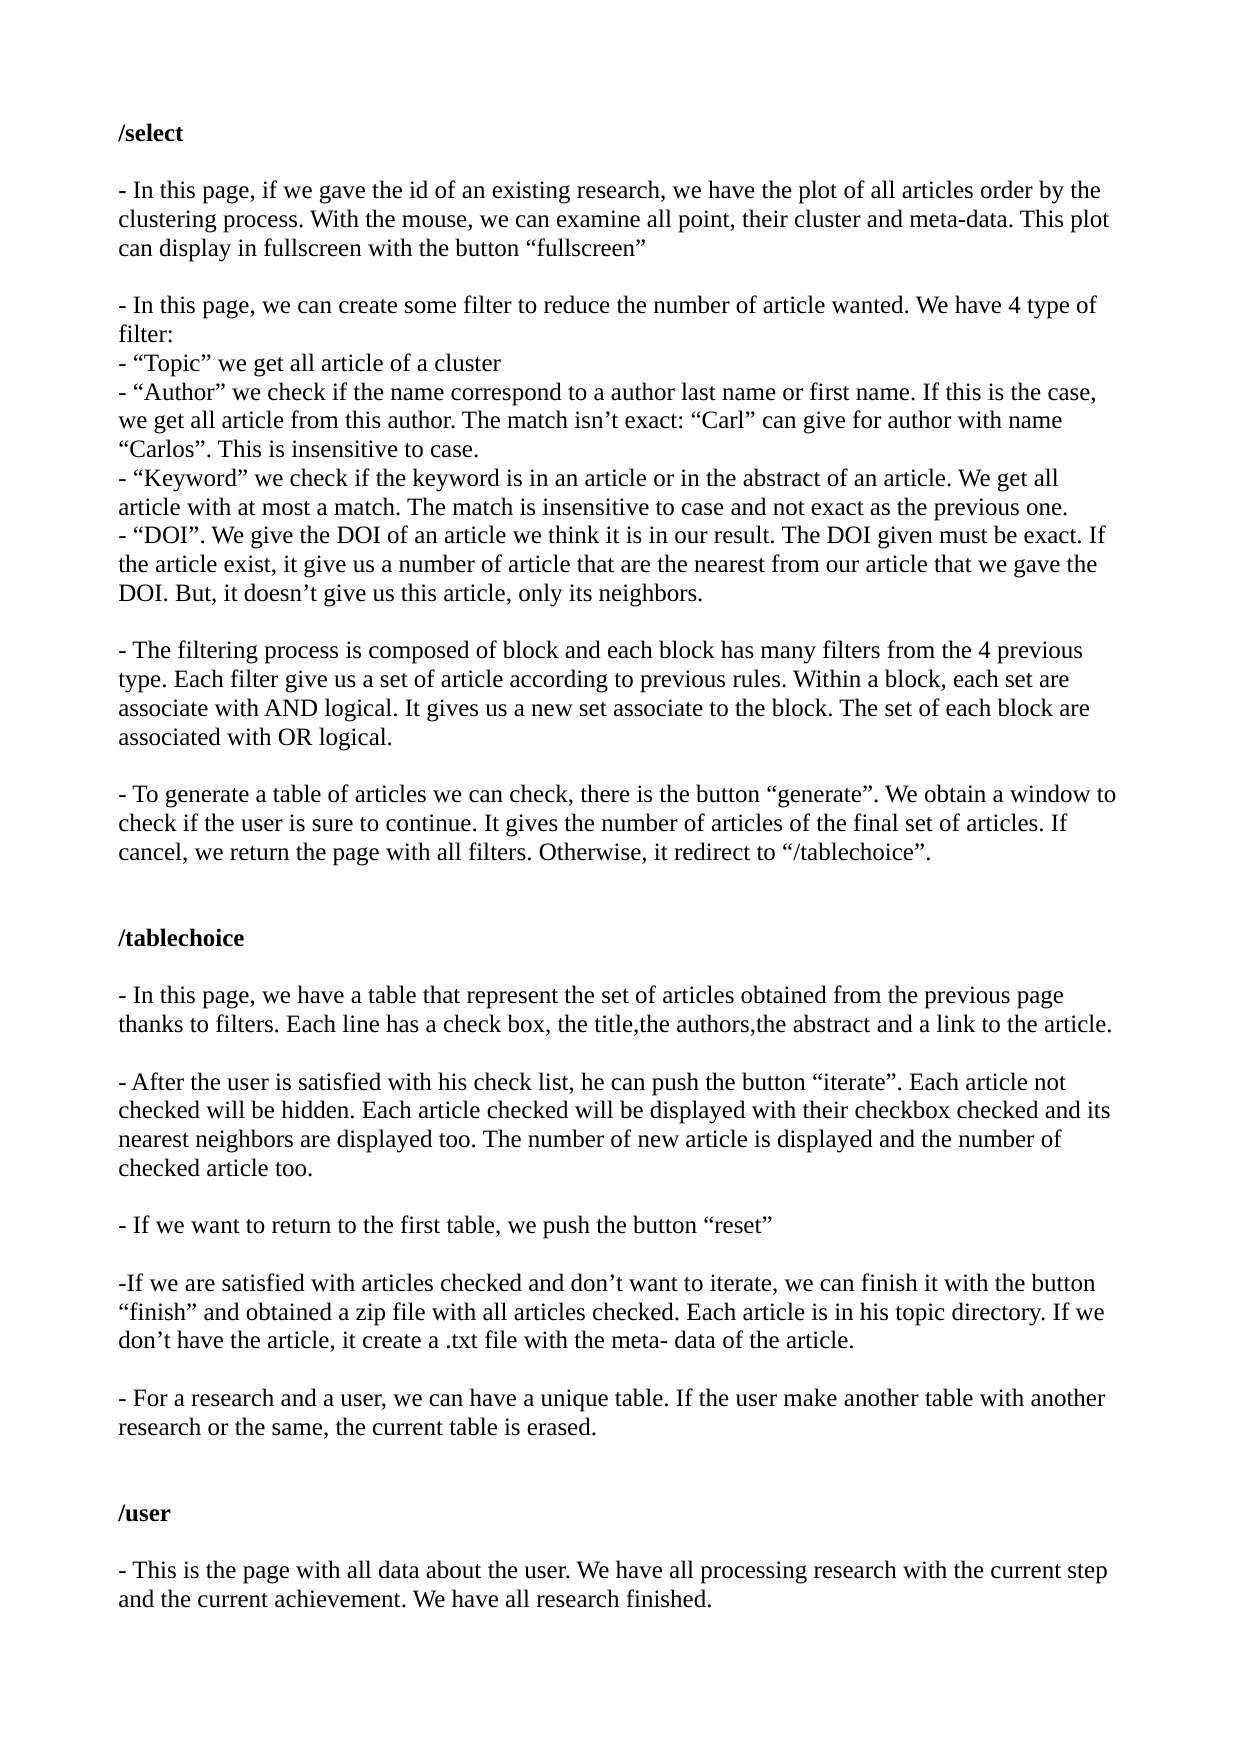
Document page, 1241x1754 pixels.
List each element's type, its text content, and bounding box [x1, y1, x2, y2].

text - In this page, if we gave the id of an existing research, we have the plot of all articles order by the clustering process. With the mouse, we can examine all point, their cluster and meta-data. This plot can display in fullscreen with the button “fullscreen” [118, 176, 1122, 262]
text - In this page, we have a table that represent the set of articles obtained from the previous page thanks to filters. Each line has a check box, the title,the authors,the abstract and a link to the article. [118, 981, 1122, 1038]
text - “Topic” we get all article of a cluster [118, 348, 1122, 377]
text - The filtering process is composed of block and each block has many filters from the 4 previous type. Each filter give us a set of article according to previous rules. Within a block, each set are associate with AND logical. It gives us a new set associate to the block. The set of each block are associated with OR logical. [118, 636, 1122, 751]
text - For a research and a user, we can have a unique table. If the user make another table with another research or the same, the current table is erased. [118, 1383, 1122, 1441]
text - If we want to return to the first table, we push the button “reset” [118, 1211, 1122, 1239]
text - “Keyword” we check if the keyword is in an article or in the abstract of an article. We get all article with at most a match. The match is insensitive to case and not exact as the previous one. [118, 463, 1122, 521]
text - After the user is satisfied with his check list, he can push the button “iterate”. Each article not checked will be hidden. Each article checked will be displayed with their checkbox checked and its nearest neighbors are displayed too. The number of new article is displayed and the number of checked article too. [118, 1067, 1122, 1182]
text -If we are satisfied with articles checked and don’t want to iterate, we can finish it with the button “finish” and obtained a zip file with all articles checked. Each article is in his topic directory. If we don’t have the article, it create a .txt file with the meta- data of the article. [118, 1268, 1122, 1354]
text - To generate a table of articles we can check, there is the button “generate”. We obtain a window to check if the user is sure to continue. It gives the number of articles of the final set of articles. If cancel, we return the page with all filters. Otherwise, it redirect to “/tablechoice”. [118, 779, 1122, 866]
text /user [118, 1498, 1122, 1527]
text - This is the page with all data about the user. We have all processing research with the current step and the current achievement. We have all research finished. [118, 1556, 1122, 1613]
text - “Author” we check if the name correspond to a author last name or first name. If this is the case, we get all article from this author. The match isn’t exact: “Carl” can give for author with name “Carlos”. This is insensitive to case. [118, 377, 1122, 463]
text - In this page, we can create some filter to reduce the number of article wanted. We have 4 type of filter: [118, 291, 1122, 348]
text - “DOI”. We give the DOI of an article we think it is in our result. The DOI given must be exact. If the article exist, it give us a number of article that are the nearest from our article that we gave the DOI. But, it doesn’t give us this article, only its neighbors. [118, 521, 1122, 607]
text /tablechoice [118, 923, 1122, 952]
text /select [118, 118, 1122, 147]
